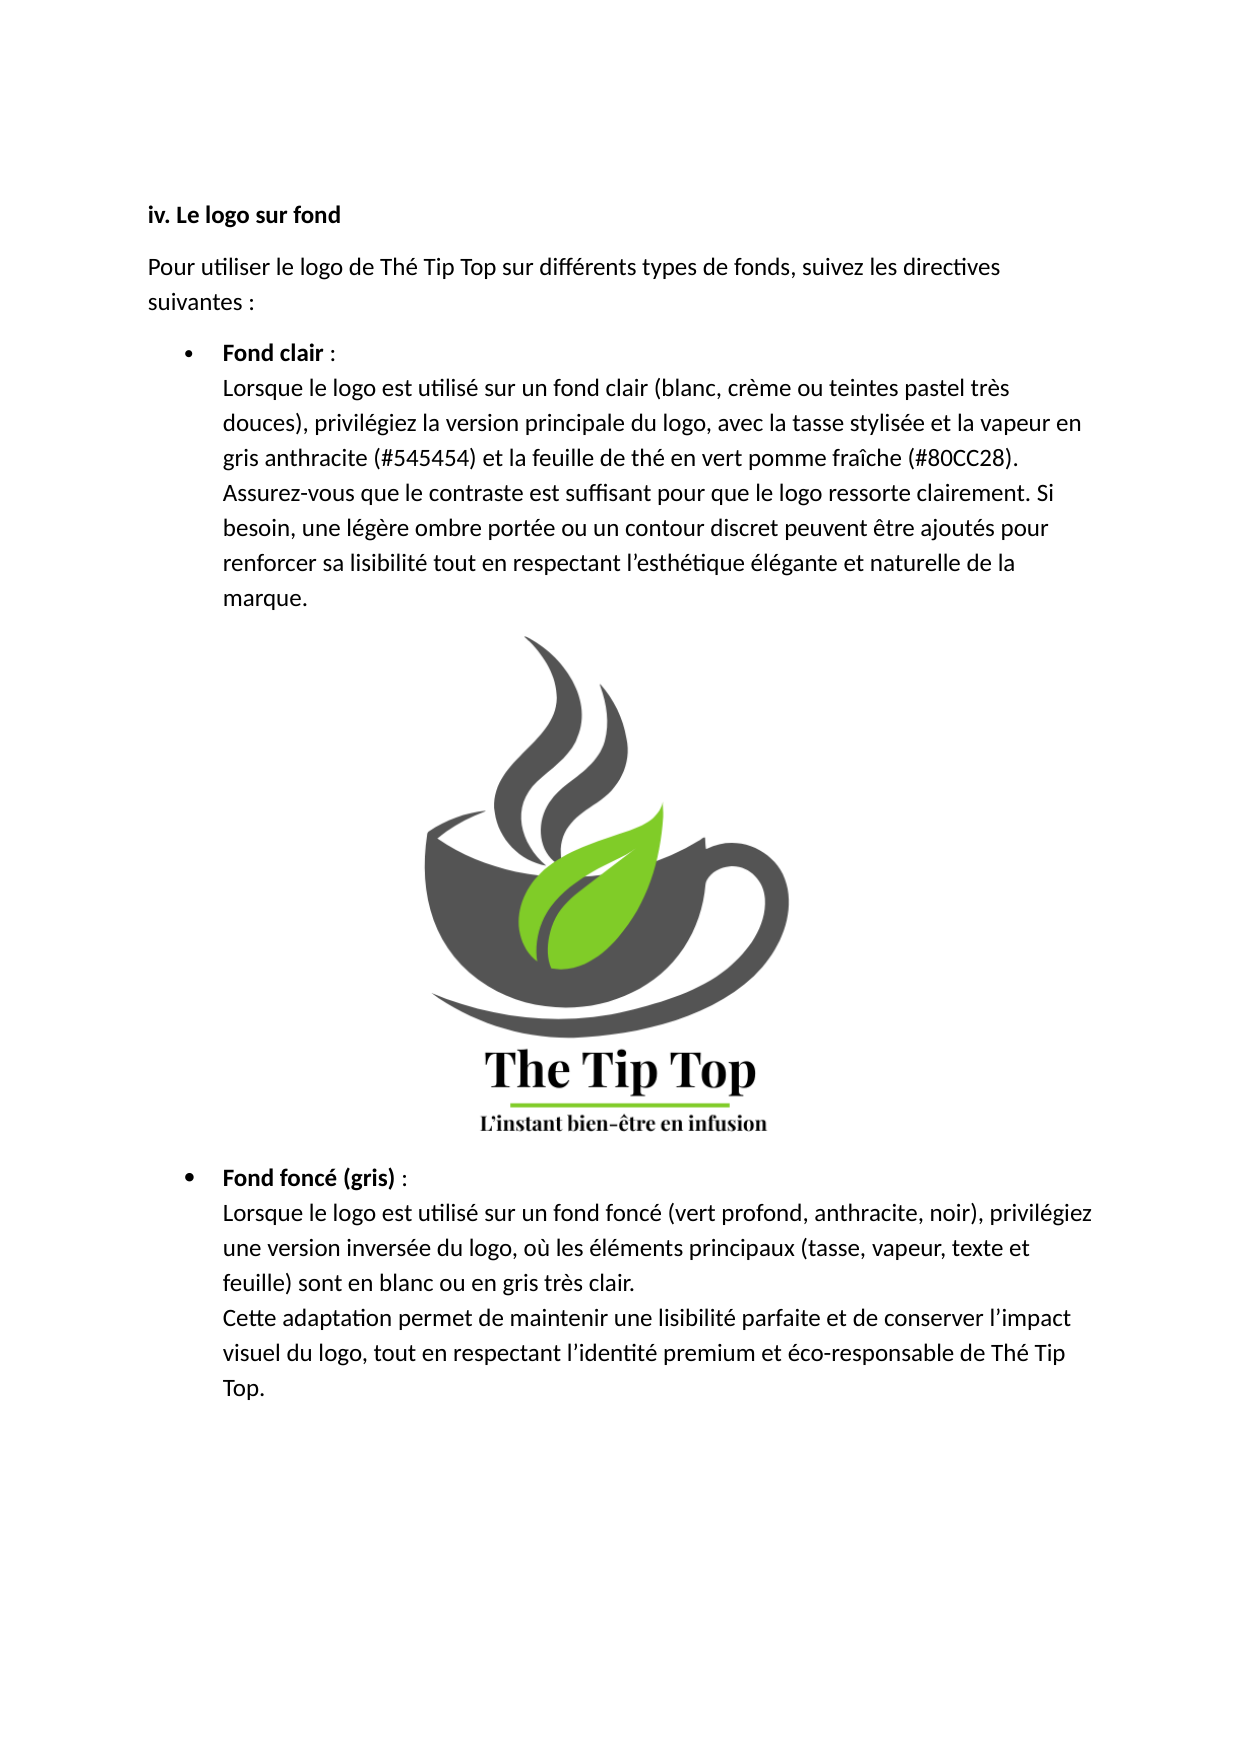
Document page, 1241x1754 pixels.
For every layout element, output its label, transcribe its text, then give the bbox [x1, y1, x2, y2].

list Fond clair : Lorsque le logo est utilisé sur un fond clair (blanc, crème ou teintes pastel très douces), privilégiez la version principale du logo, avec la tasse stylisée et la vapeur en gris anthracite (#545454) et la feuille de thé en vert pomme fraîche (#80CC28). Assurez-vous que le contraste est suffisant pour que le logo ressorte clairement. Si besoin, une légère ombre portée ou un contour discret peuvent être ajoutés pour renforcer sa lisibilité tout en respectant l’esthétique élégante et naturelle de la marque. [185, 338, 1093, 613]
text iv. Le logo sur fond [148, 199, 1093, 230]
text Pour utiliser le logo de Thé Tip Top sur différents types de fonds, suivez les directives suivantes : [148, 251, 1093, 316]
list Fond foncé (gris) : Lorsque le logo est utilisé sur un fond foncé (vert profond, anthracite, noir), privilégiez une version inversée du logo, où les éléments principaux (tasse, vapeur, texte et feuille) sont en blanc ou en gris très clair. Cette adaptation permet de maintenir une lisibilité parfaite et de conserver l’impact visuel du logo, tout en respectant l’identité premium et éco-responsable de Thé Tip Top. [185, 1162, 1093, 1402]
